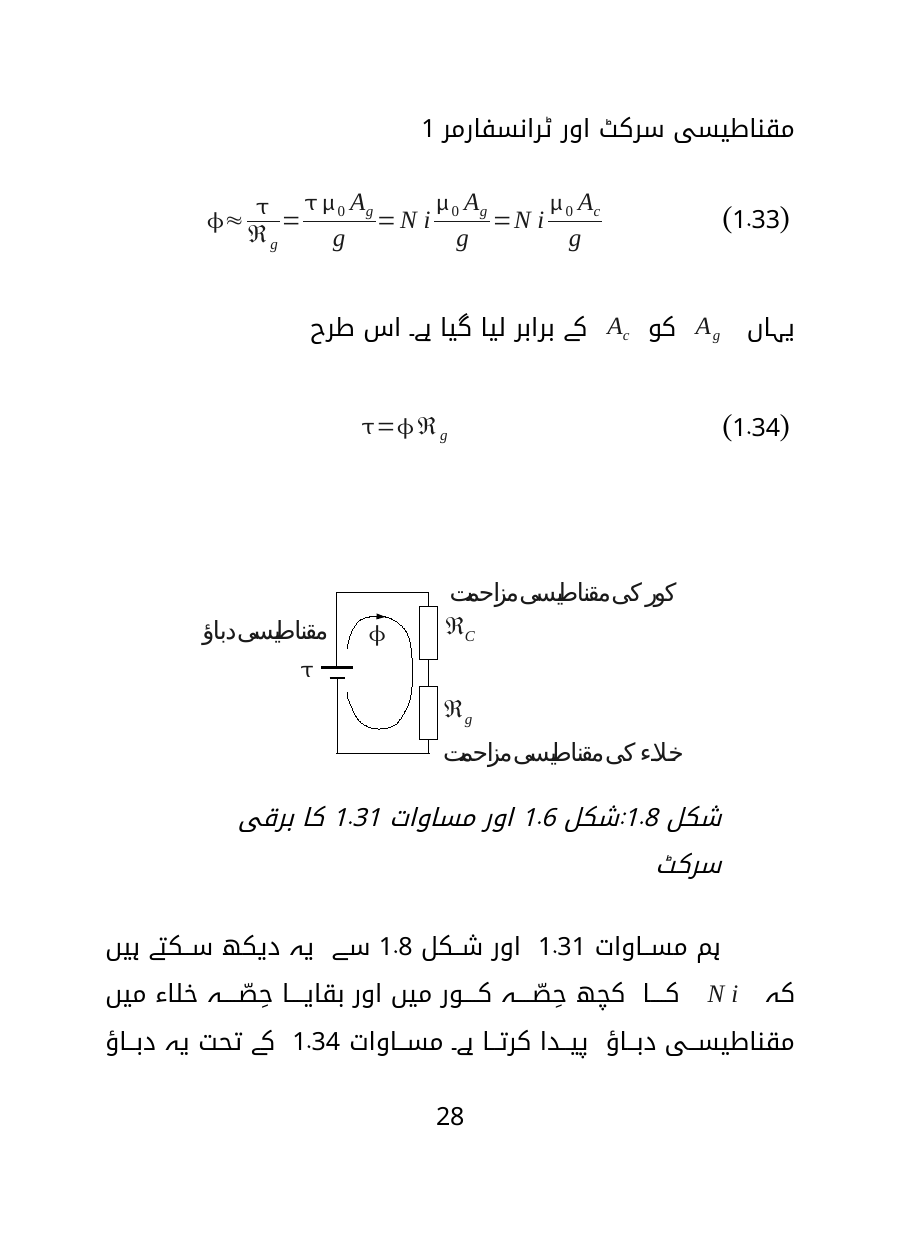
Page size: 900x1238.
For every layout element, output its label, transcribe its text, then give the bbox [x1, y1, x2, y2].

text یہاں کوکے برابر لیا گیا ہے۔ اس طرح [105, 304, 795, 352]
table_header (1.34) [695, 399, 795, 470]
table_header [105, 399, 695, 470]
table_header (1.33) [696, 182, 795, 271]
table_header [105, 182, 696, 271]
text ہم مساوات 1.31 اور شکل 1.8 سے یہ دیکھ سکتے ہیں کہ کا کچھ حِصّہ کور میں اور بقایا حِصّہ خلاء میں مقناطیسی دباؤ پیدا کرتا ہے۔ مساوات 1.34 کے تحت یہ دباؤ تقریباً سارا کا سارا خلاء کے مقناطیسی مزاحمت ہی پہ اثر انداز ہوتا ہے۔ [105, 923, 795, 1066]
text شکل 1.8:شکل 1.6 اور مساوات 1.31 کا برقی سرکٹ [179, 551, 721, 889]
